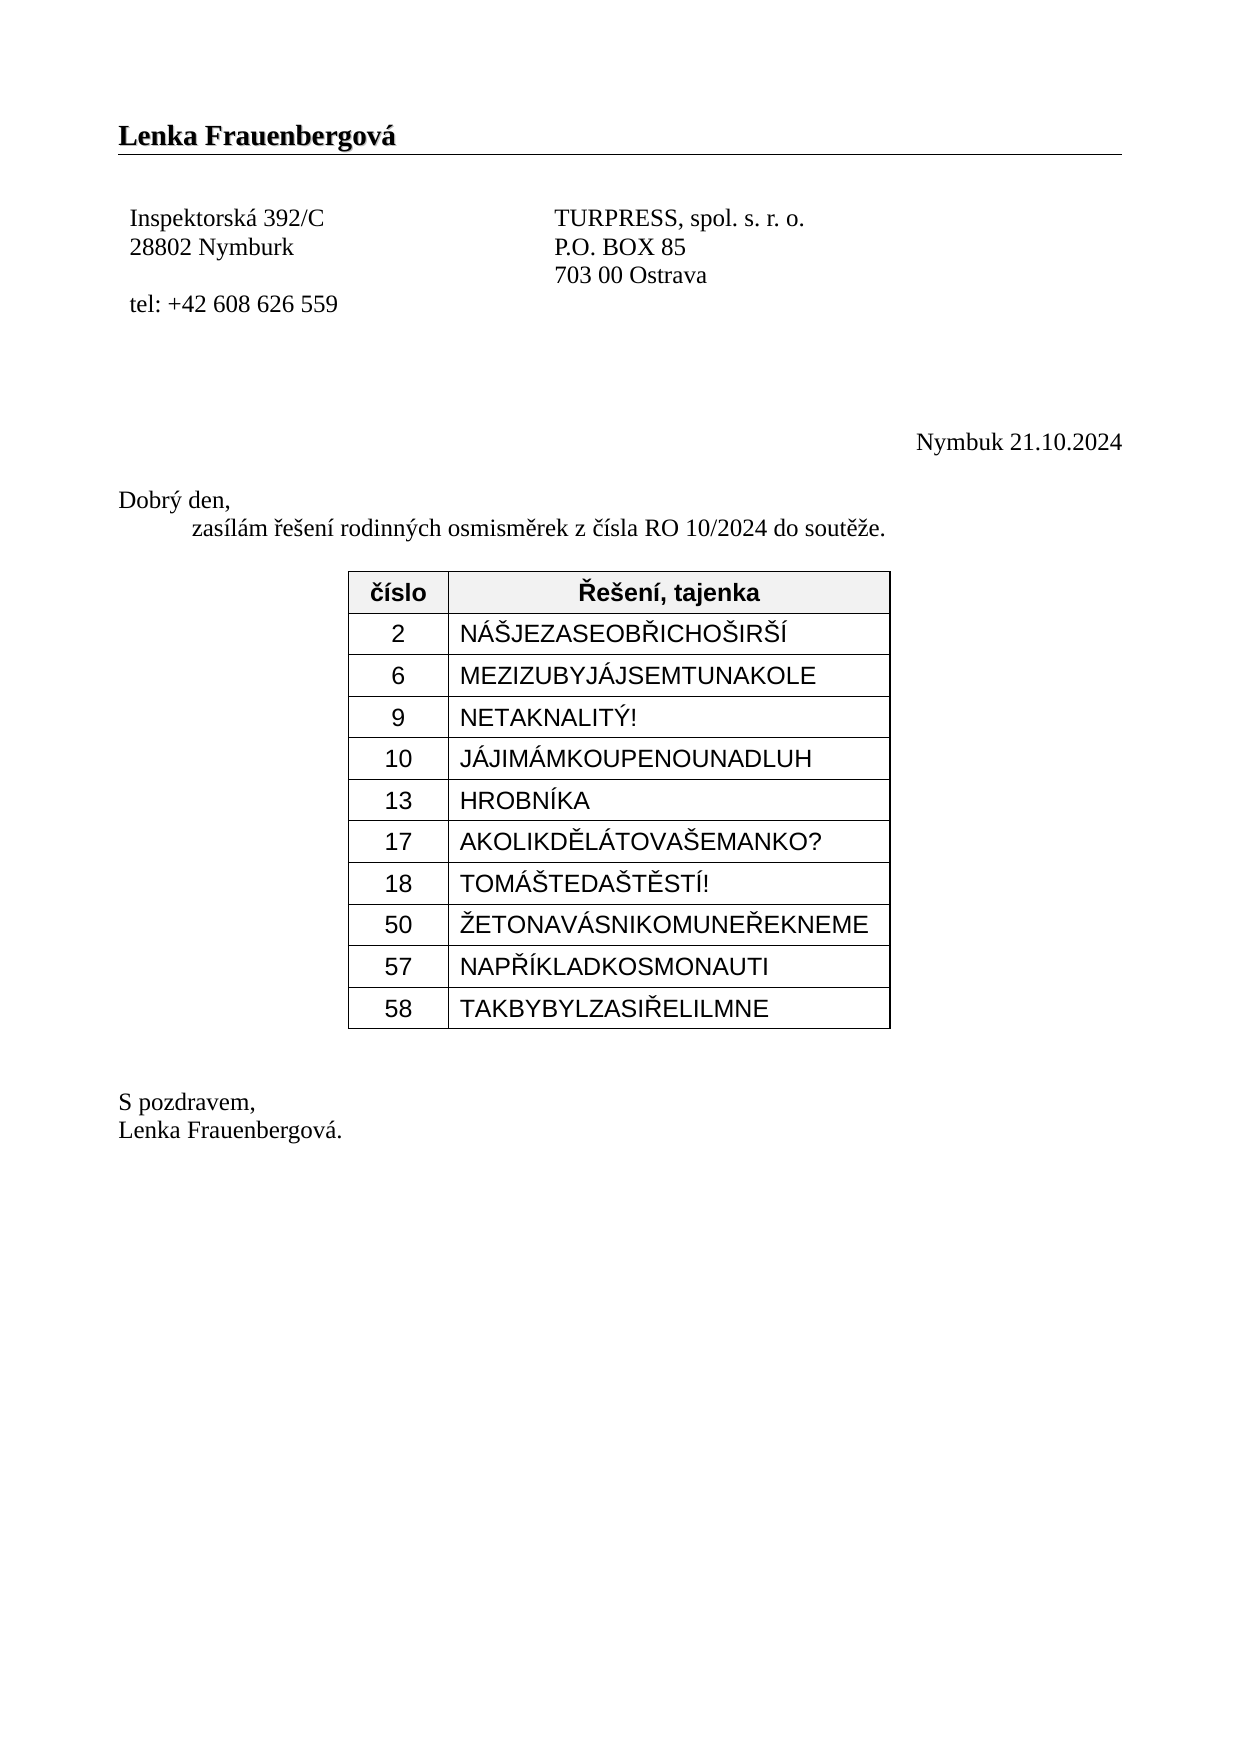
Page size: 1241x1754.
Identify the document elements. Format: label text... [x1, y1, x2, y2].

table_cell TAKBYBYLZASIŘELILMNE [449, 988, 889, 1028]
table_cell TOMÁŠTEDAŠTĚSTÍ! [449, 863, 889, 903]
table_cell NETAKNALITÝ! [449, 697, 889, 737]
text zasílám řešení rodinných osmisměrek z čísla RO 10/2024 do soutěže. [118, 513, 1122, 542]
table_cell 17 [349, 821, 448, 862]
table_header Inspektorská 392/C 28802 Nymburk tel: +42 608 626 559 [118, 203, 492, 370]
table_cell 10 [349, 738, 448, 779]
text Lenka Frauenbergová [118, 118, 1122, 154]
table_cell 18 [349, 863, 448, 903]
table_cell 6 [349, 655, 448, 696]
table_cell HROBNÍKA [449, 780, 889, 820]
text Dobrý den, [118, 485, 1122, 513]
table_header číslo [349, 572, 448, 613]
table_header Řešení, tajenka [449, 572, 889, 613]
text Lenka Frauenbergová. [118, 1116, 1122, 1144]
table_cell 50 [349, 905, 448, 945]
table_cell ŽETONAVÁSNIKOMUNEŘEKNEME [449, 905, 889, 945]
table_cell JÁJIMÁMKOUPENOUNADLUH [449, 738, 889, 779]
table_cell NÁŠJEZASEOBŘICHOŠIRŠÍ [449, 614, 889, 654]
table_cell NAPŘÍKLADKOSMONAUTI [449, 946, 889, 987]
table_cell 2 [349, 614, 448, 654]
text S pozdravem, [118, 1087, 1122, 1116]
table_cell 58 [349, 988, 448, 1028]
table_cell 57 [349, 946, 448, 987]
table_cell 13 [349, 780, 448, 820]
table_header TURPRESS, spol. s. r. o. P.O. BOX 85 703 00 Ostrava [543, 203, 1016, 370]
table_cell 9 [349, 697, 448, 737]
table_cell MEZIZUBYJÁJSEMTUNAKOLE [449, 655, 889, 696]
text Nymbuk 21.10.2024 [118, 427, 1122, 456]
table_header [492, 203, 543, 370]
table_cell AKOLIKDĚLÁTOVAŠEMANKO? [449, 821, 889, 862]
